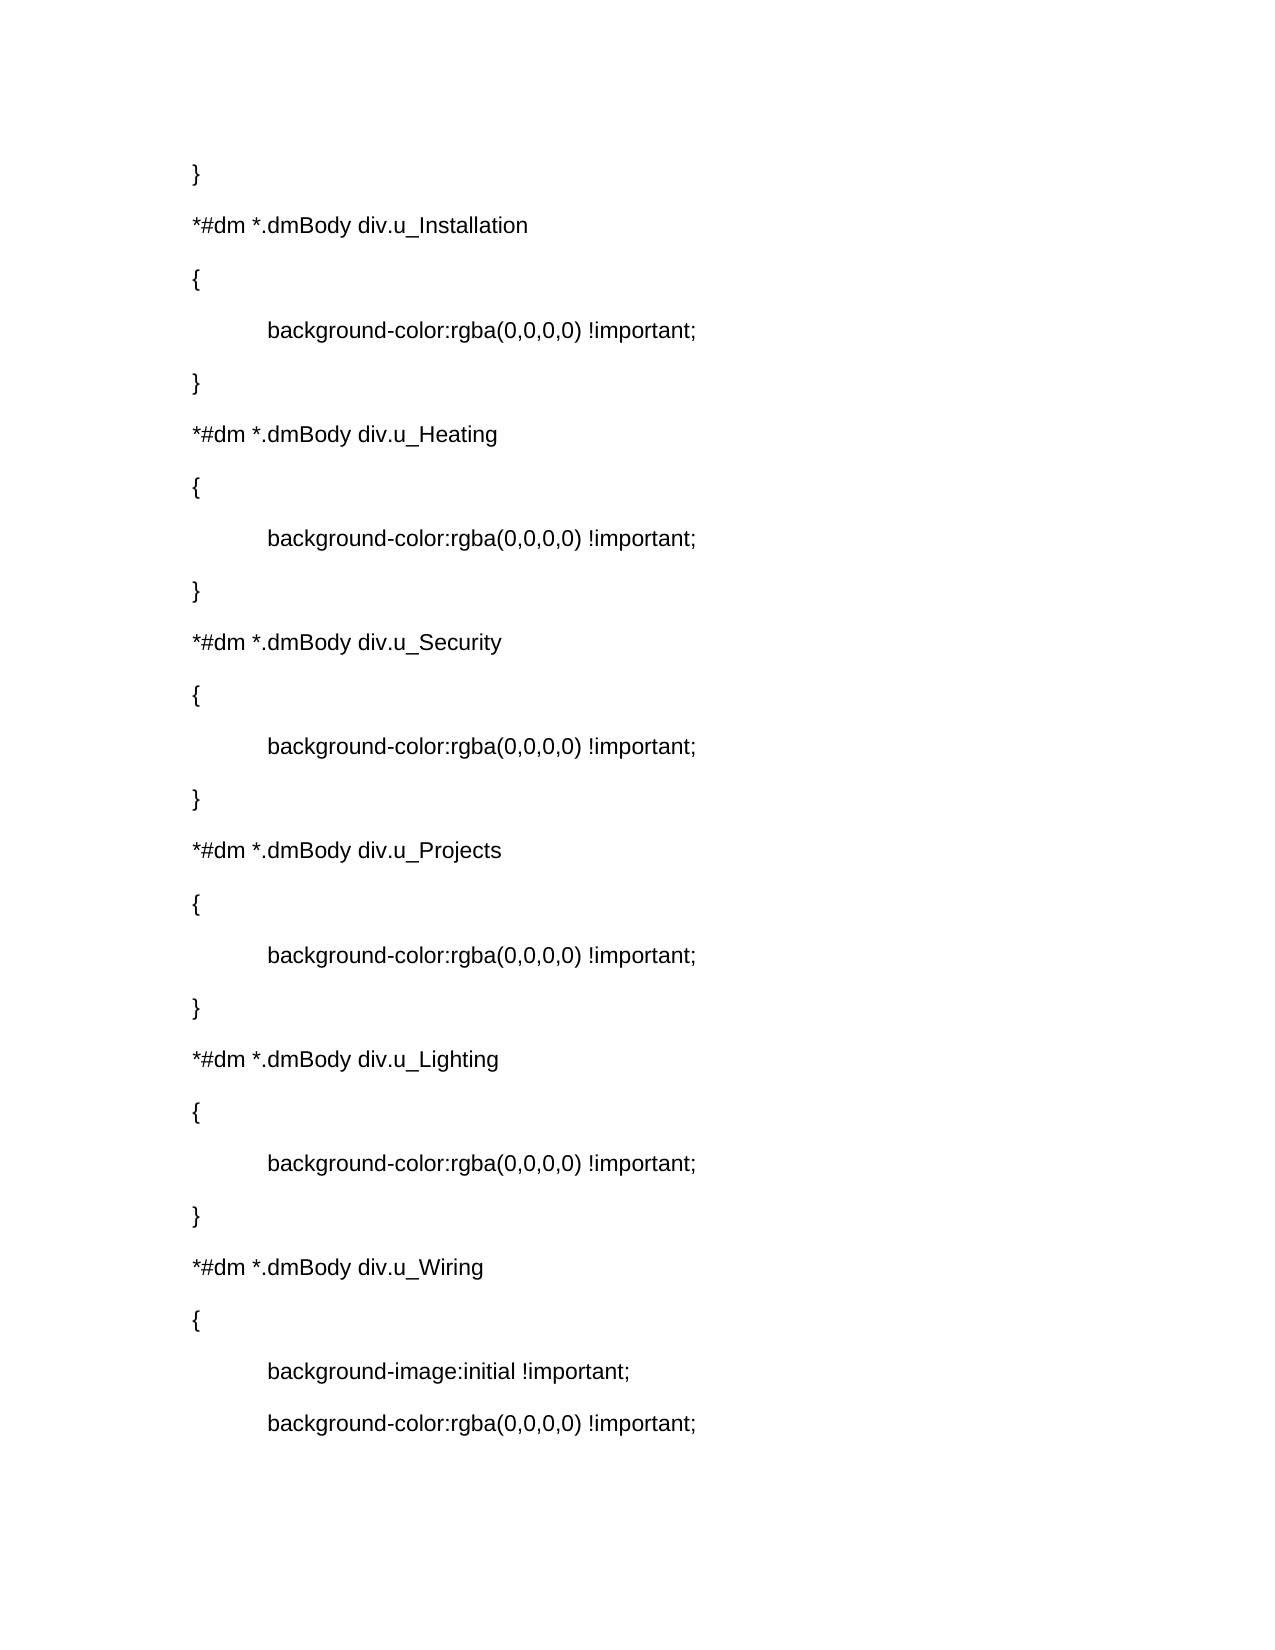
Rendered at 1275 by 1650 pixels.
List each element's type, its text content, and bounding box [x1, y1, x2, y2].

table_cell *#dm *.dmBody div.u_Wiring [182, 1244, 1125, 1296]
table_cell [150, 1192, 182, 1244]
table_cell { [182, 254, 1125, 306]
table_cell background-image:initial !important; [182, 1348, 1125, 1400]
table_cell { [182, 1088, 1125, 1139]
table_cell { [182, 463, 1125, 514]
table_cell [150, 358, 182, 410]
table_cell } [182, 150, 1125, 202]
table_cell } [182, 1192, 1125, 1244]
table_cell [150, 671, 182, 723]
table_cell [150, 1348, 182, 1400]
table_cell { [182, 879, 1125, 931]
table_cell background-color:rgba(0,0,0,0) !important; [182, 1140, 1125, 1192]
table_cell *#dm *.dmBody div.u_Installation [182, 202, 1125, 254]
table_cell *#dm *.dmBody div.u_Projects [182, 827, 1125, 879]
table_cell [150, 619, 182, 671]
table_cell [150, 202, 182, 254]
table_cell [150, 879, 182, 931]
table_cell *#dm *.dmBody div.u_Security [182, 619, 1125, 671]
table_cell *#dm *.dmBody div.u_Lighting [182, 1035, 1125, 1087]
table_cell [150, 1244, 182, 1296]
table_cell [150, 827, 182, 879]
table_cell [150, 254, 182, 306]
table_cell { [182, 1296, 1125, 1348]
table_cell background-color:rgba(0,0,0,0) !important; [182, 931, 1125, 983]
table_cell [150, 515, 182, 567]
table_cell [150, 775, 182, 827]
table_cell [150, 931, 182, 983]
table_cell } [182, 358, 1125, 410]
table_cell background-color:rgba(0,0,0,0) !important; [182, 515, 1125, 567]
table_cell [150, 723, 182, 775]
table_cell [150, 410, 182, 462]
table_cell { [182, 671, 1125, 723]
table_cell [150, 983, 182, 1035]
table_cell background-color:rgba(0,0,0,0) !important; [182, 306, 1125, 358]
table_cell } [182, 983, 1125, 1035]
table_cell [150, 567, 182, 619]
table_cell background-color:rgba(0,0,0,0) !important; [182, 723, 1125, 775]
table_cell background-color:rgba(0,0,0,0) !important; [182, 1400, 1125, 1452]
table_cell [150, 1035, 182, 1087]
table_cell [150, 1400, 182, 1452]
table_cell [150, 1088, 182, 1139]
table_cell [150, 150, 182, 202]
table_cell [150, 1140, 182, 1192]
table_cell [150, 306, 182, 358]
table_cell *#dm *.dmBody div.u_Heating [182, 410, 1125, 462]
table_cell } [182, 775, 1125, 827]
table_cell } [182, 567, 1125, 619]
table_cell [150, 1296, 182, 1348]
table_cell [150, 463, 182, 514]
